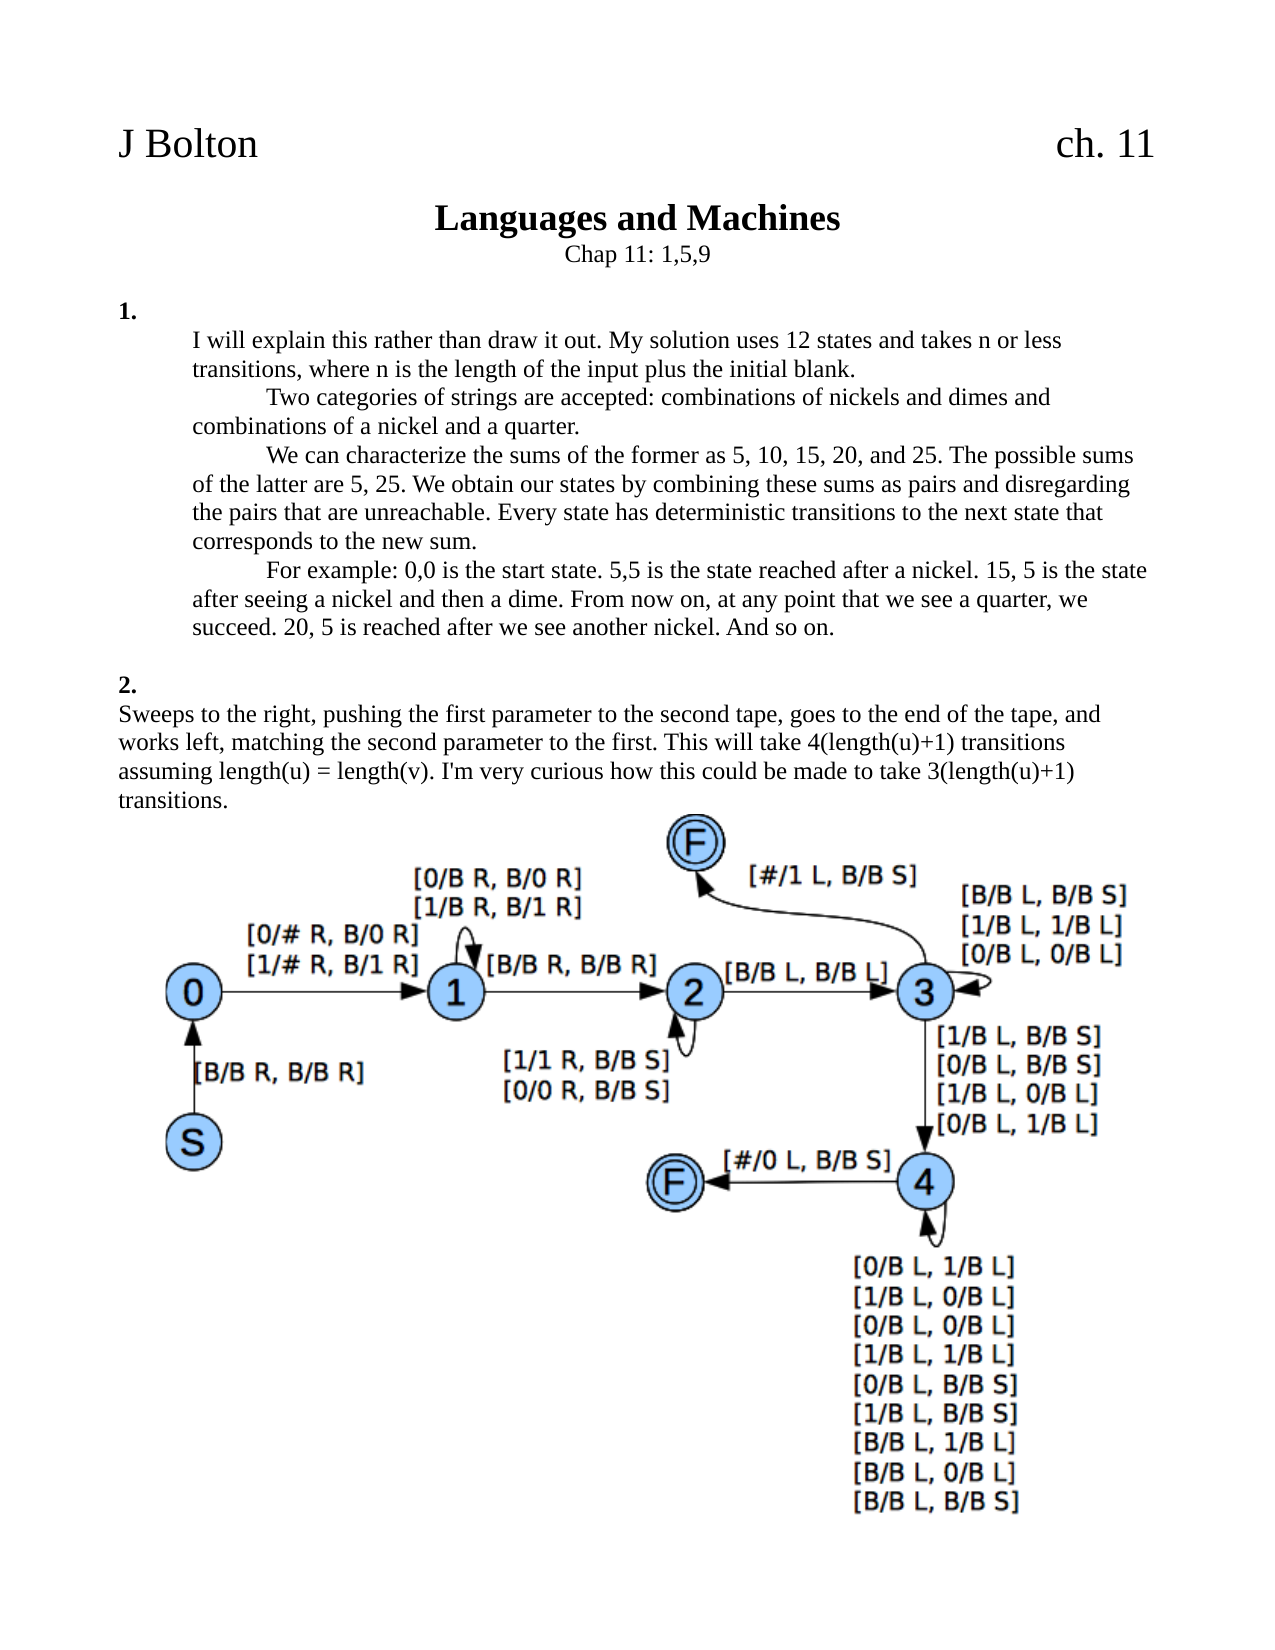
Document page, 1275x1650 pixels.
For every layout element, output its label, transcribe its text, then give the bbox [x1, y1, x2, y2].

text We can characterize the sums of the former as 5, 10, 15, 20, and 25. The possible sums of the latter are 5, 25. We obtain our states by combining these sums as pairs and disregarding the pairs that are unreachable. Every state has deterministic transitions to the next state that corresponds to the new sum. [192, 440, 1157, 555]
text 1. [118, 296, 1157, 325]
text For example: 0,0 is the start state. 5,5 is the state reached after a nickel. 15, 5 is the state after seeing a nickel and then a dime. From now on, at any point that we see a quarter, we succeed. 20, 5 is reached after we see another nickel. And so on. [192, 555, 1157, 641]
picture [165, 814, 1143, 1525]
text Sweeps to the right, pushing the first parameter to the second tape, goes to the end of the tape, and works left, matching the second parameter to the first. This will take 4(length(u)+1) transitions assuming length(u) = length(v). I'm very curious how this could be made to take 3(length(u)+1) transitions. [118, 699, 1157, 814]
text 2. [118, 670, 1157, 699]
text I will explain this rather than draw it out. My solution uses 12 states and takes n or less transitions, where n is the length of the input plus the initial blank. [192, 325, 1157, 382]
text Languages and Machines [118, 196, 1157, 239]
text Two categories of strings are accepted: combinations of nickels and dimes and combinations of a nickel and a quarter. [192, 382, 1157, 440]
text Chap 11: 1,5,9 [118, 239, 1157, 267]
